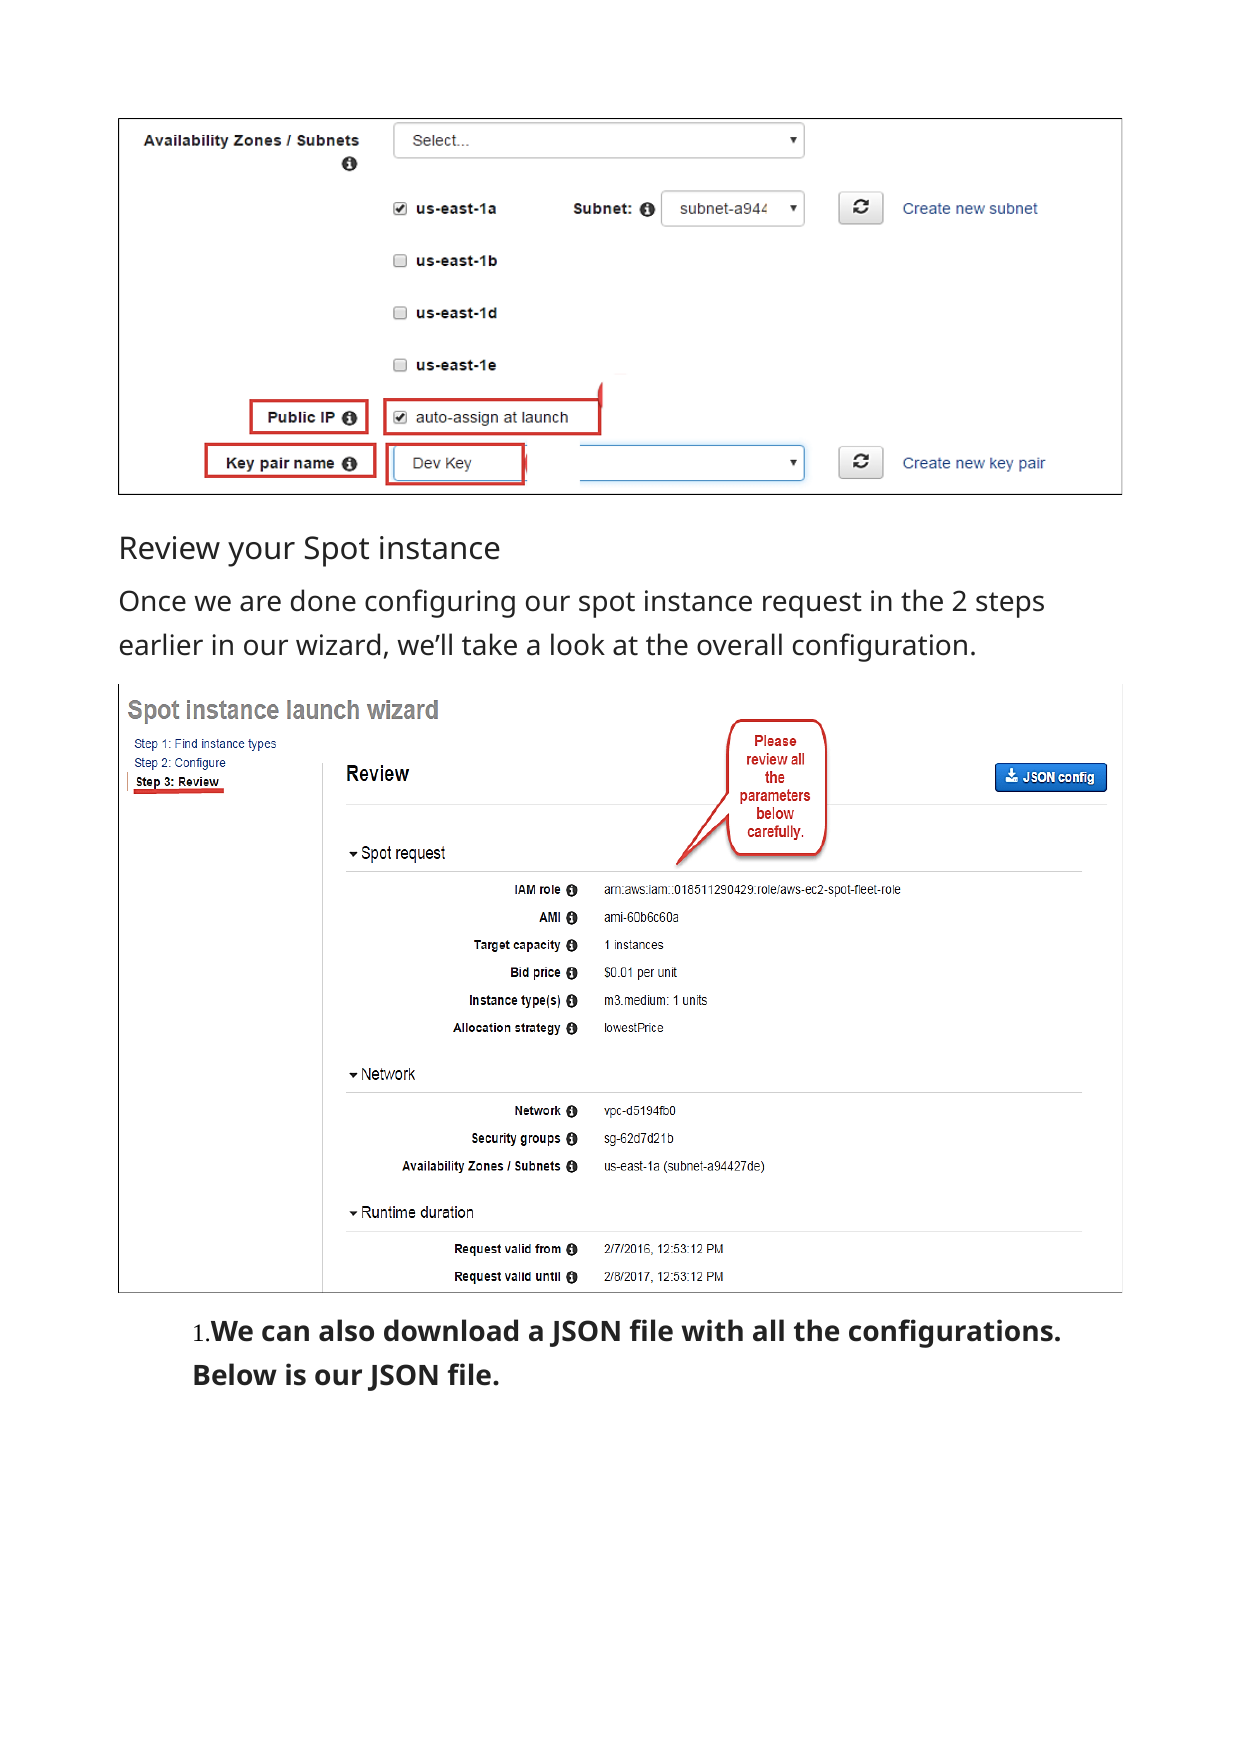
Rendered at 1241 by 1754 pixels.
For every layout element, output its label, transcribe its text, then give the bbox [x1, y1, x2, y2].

list We can also download a JSON file with all the configurations. Below is our JSON file. [118, 1311, 1122, 1394]
text Once we are done configuring our spot instance request in the 2 steps earlier in our wizard, we’ll take a look at the overall configuration. [118, 581, 1122, 664]
picture [118, 684, 1123, 1293]
picture [118, 118, 1123, 495]
subtitle Review your Spot instance [118, 526, 1122, 569]
